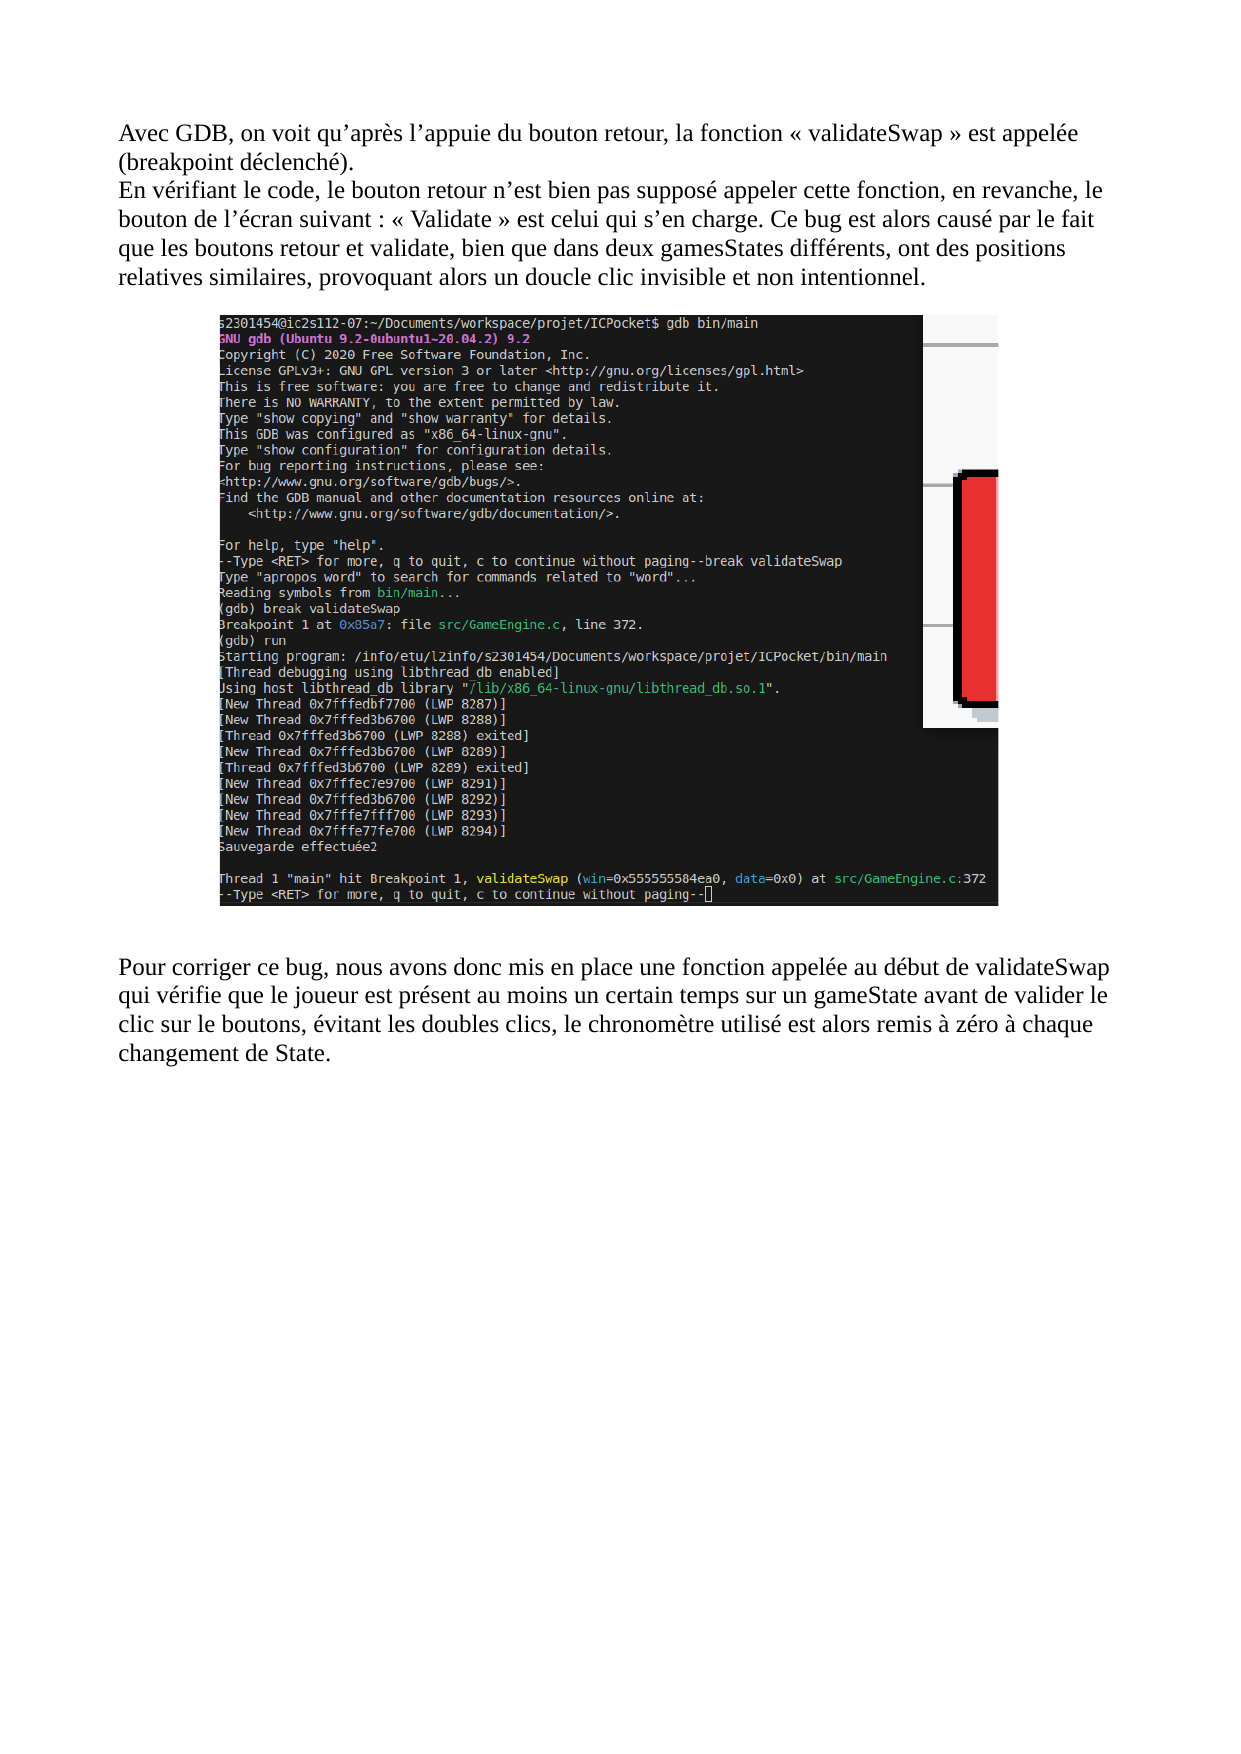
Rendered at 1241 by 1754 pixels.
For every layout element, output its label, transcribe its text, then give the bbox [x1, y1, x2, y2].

text En vérifiant le code, le bouton retour n’est bien pas supposé appeler cette fonction, en revanche, le bouton de l’écran suivant : « Validate » est celui qui s’en charge. Ce bug est alors causé par le fait que les boutons retour et validate, bien que dans deux gamesStates différents, ont des positions relatives similaires, provoquant alors un doucle clic invisible et non intentionnel. [118, 176, 1122, 291]
picture [219, 315, 999, 906]
text Avec GDB, on voit qu’après l’appuie du bouton retour, la fonction « validateSwap » est appelée (breakpoint déclenché). [118, 118, 1122, 176]
text Pour corriger ce bug, nous avons donc mis en place une fonction appelée au début de validateSwap qui vérifie que le joueur est présent au moins un certain temps sur un gameState avant de valider le clic sur le boutons, évitant les doubles clics, le chronomètre utilisé est alors remis à zéro à chaque changement de State. [118, 952, 1122, 1067]
